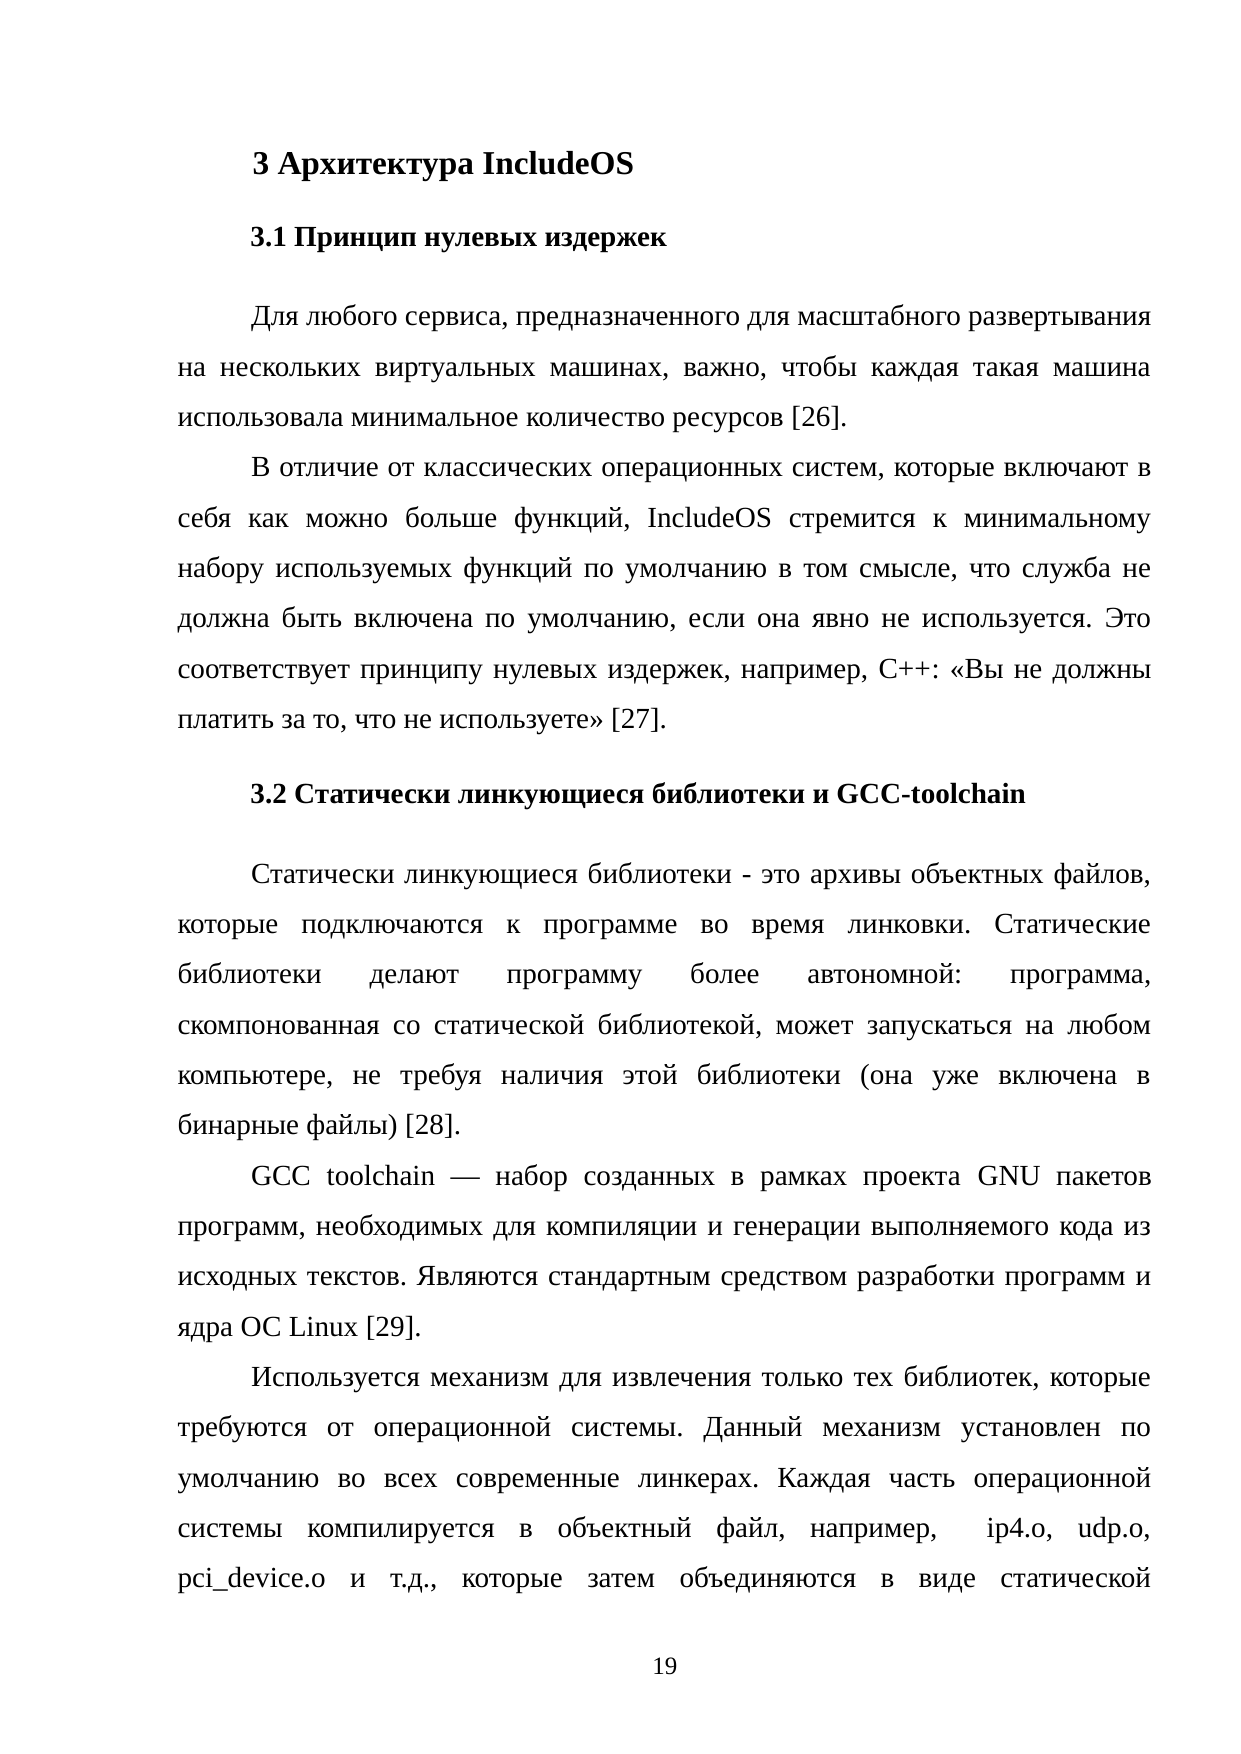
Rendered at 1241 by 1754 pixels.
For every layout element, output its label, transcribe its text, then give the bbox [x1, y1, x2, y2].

subtitle 3.2 Статически линкующиеся библиотеки и GCC-toolchain [177, 776, 1152, 810]
text Статически линкующиеся библиотеки - это архивы объектных файлов, которые подключаются к программе во время линковки. Статические библиотеки делают программу более автономной: программа, скомпонованная со статической библиотекой, может запускаться на любом компьютере, не требуя наличия этой библиотеки (она уже включена в бинарные файлы) [28]. [177, 856, 1152, 1141]
text Для любого сервиса, предназначенного для масштабного развертывания на нескольких виртуальных машинах, важно, чтобы каждая такая машина использовала минимальное количество ресурсов [26]. [177, 298, 1152, 433]
text В отличие от классических операционных систем, которые включают в себя как можно больше функций, IncludeOS стремится к минимальному набору используемых функций по умолчанию в том смысле, что служба не должна быть включена по умолчанию, если она явно не используется. Это соответствует принципу нулевых издержек, например, C++: «Вы не должны платить за то, что не используете» [27]. [177, 449, 1152, 734]
subtitle 3 Архитектура IncludeOS [177, 143, 1152, 181]
text Используется механизм для извлечения только тех библиотек, которые требуются от операционной системы. Данный механизм установлен по умолчанию во всех современные линкерах. Каждая часть операционной системы компилируется в объектный файл, например, ip4.o, udp.o, pci_device.o и т.д., которые затем объединяются в виде статической [177, 1359, 1152, 1594]
subtitle 3.1 Принцип нулевых издержек [177, 219, 1152, 252]
text GCC toolchain — набор созданных в рамках проекта GNU пакетов программ, необходимых для компиляции и генерации выполняемого кода из исходных текстов. Являются стандартным средством разработки программ и ядра ОС Linux [29]. [177, 1158, 1152, 1342]
